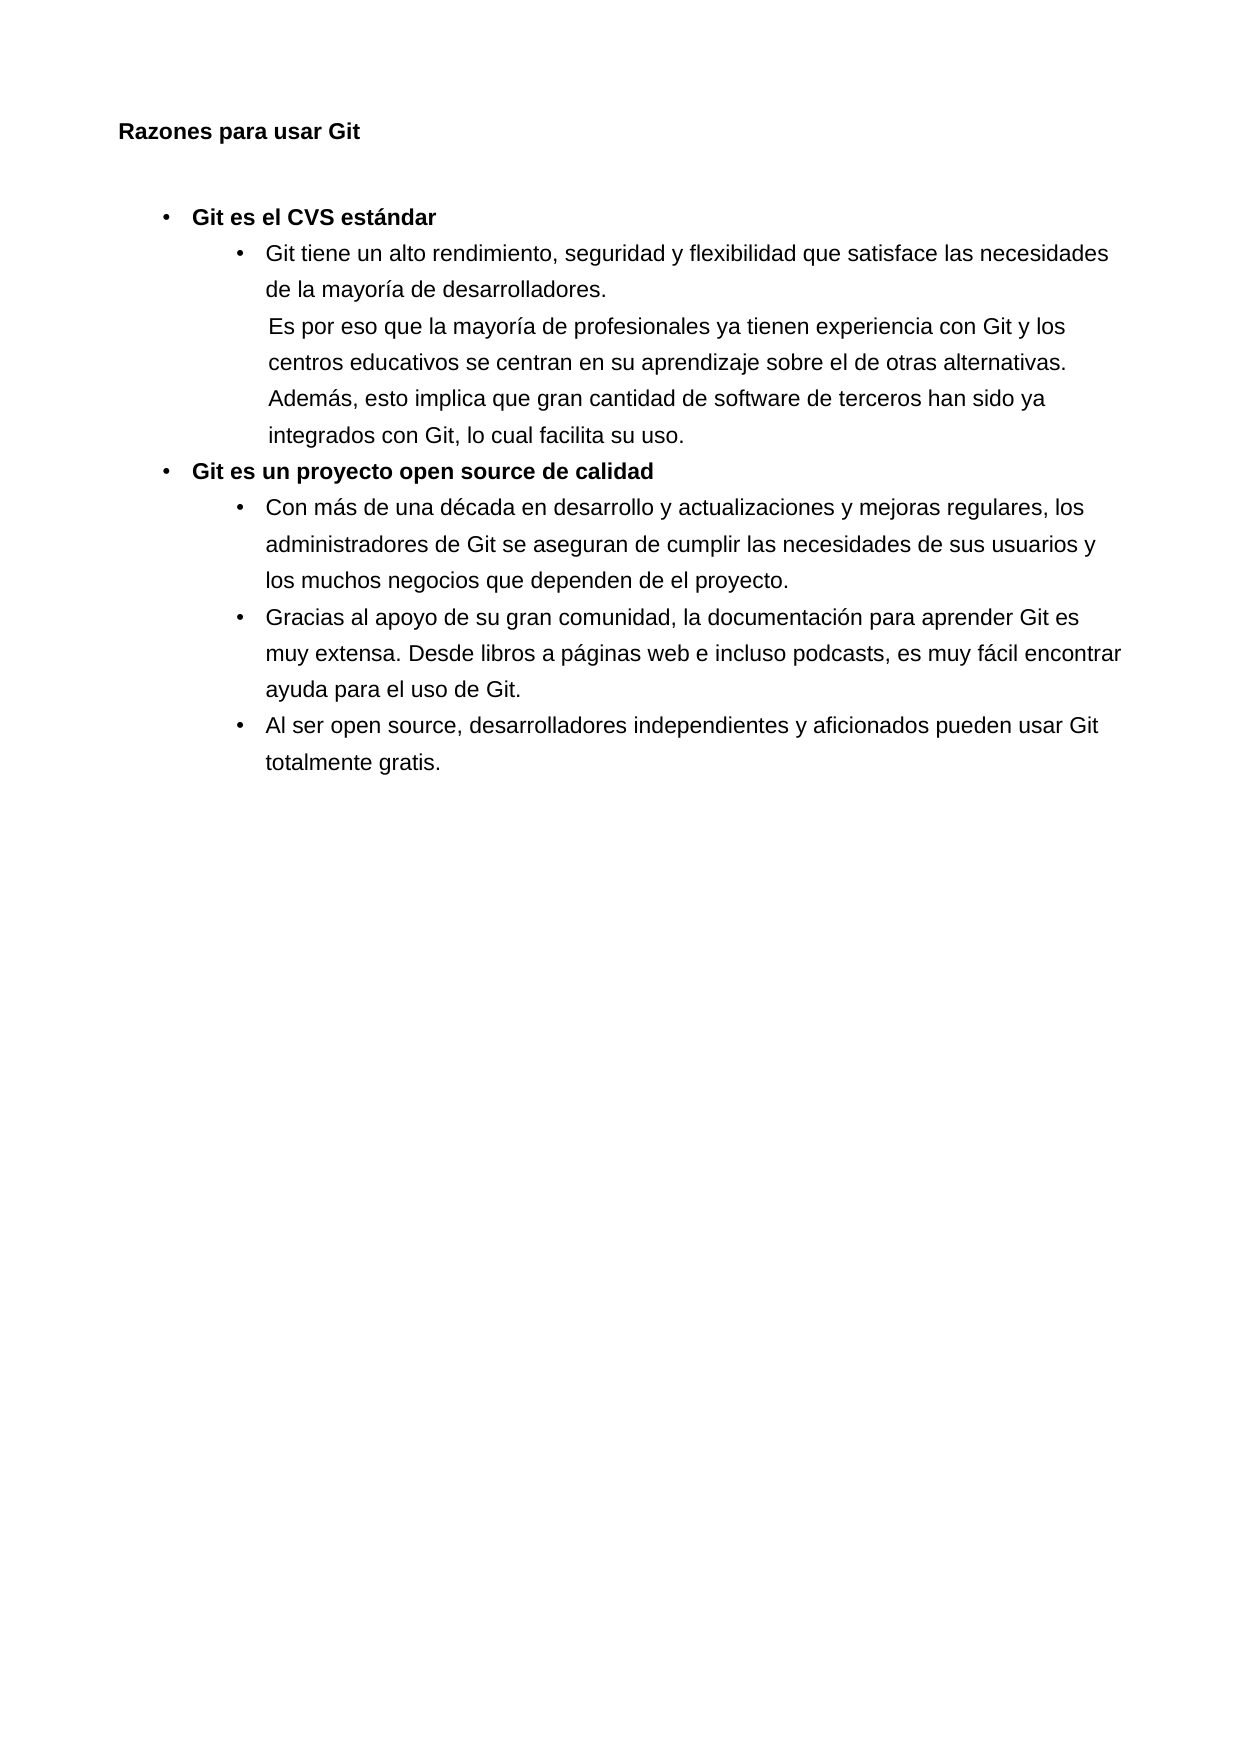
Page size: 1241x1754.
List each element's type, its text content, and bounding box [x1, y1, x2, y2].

text Razones para usar Git [118, 118, 1122, 144]
text Es por eso que la mayoría de profesionales ya tienen experiencia con Git y los centros educativos se centran en su aprendizaje sobre el de otras alternativas. [268, 313, 1122, 375]
list Al ser open source, desarrolladores independientes y aficionados pueden usar Git totalmente gratis. [236, 712, 1122, 775]
list Git es el CVS estándar [162, 203, 1122, 230]
list Git tiene un alto rendimiento, seguridad y flexibilidad que satisface las necesidades de la mayoría de desarrolladores. [236, 240, 1122, 303]
list Gracias al apoyo de su gran comunidad, la documentación para aprender Git es muy extensa. Desde libros a páginas web e incluso podcasts, es muy fácil encontrar ayuda para el uso de Git. [236, 603, 1122, 702]
list Con más de una década en desarrollo y actualizaciones y mejoras regulares, los administradores de Git se aseguran de cumplir las necesidades de sus usuarios y los muchos negocios que dependen de el proyecto. [236, 494, 1122, 593]
list Git es un proyecto open source de calidad [162, 458, 1122, 484]
text Además, esto implica que gran cantidad de software de terceros han sido ya integrados con Git, lo cual facilita su uso. [268, 385, 1122, 448]
